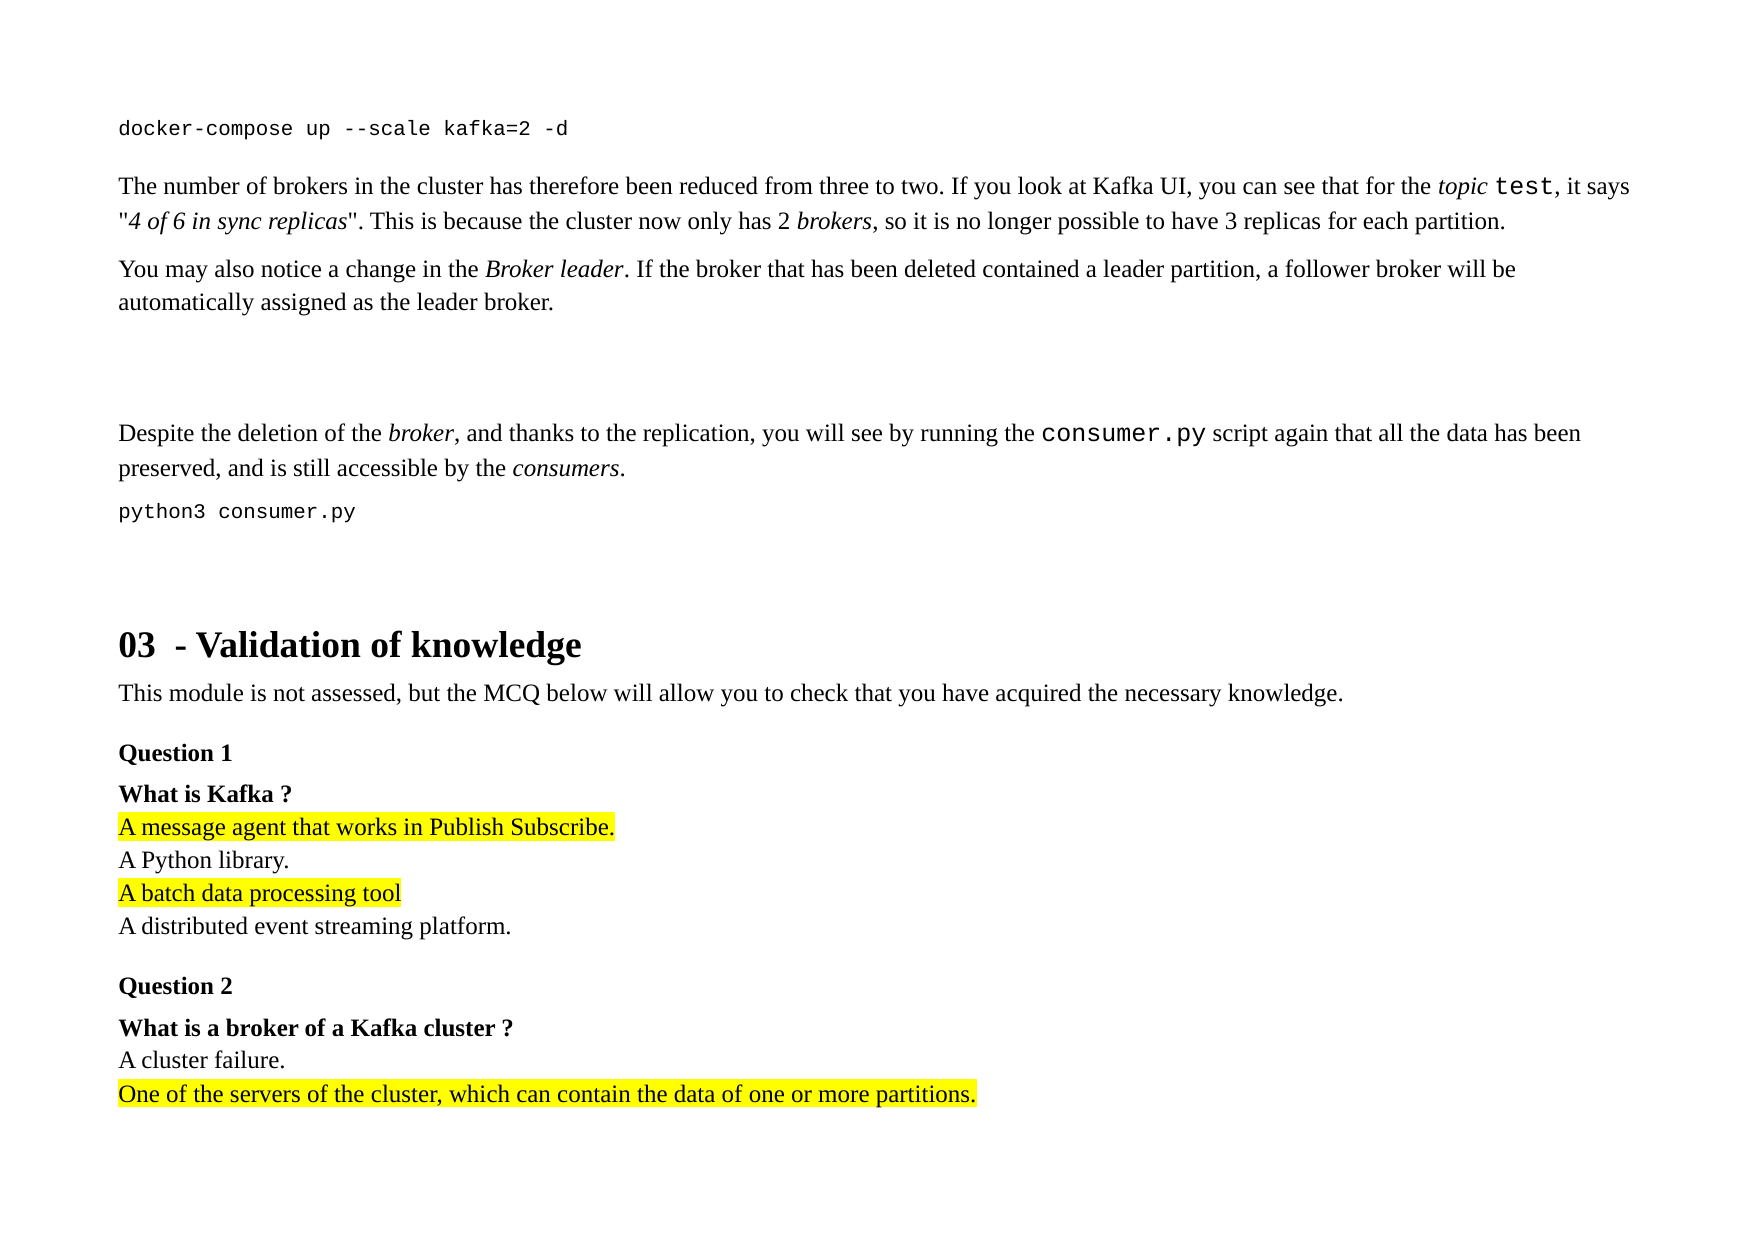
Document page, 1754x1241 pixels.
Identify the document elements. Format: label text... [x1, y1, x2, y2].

text A Python library. [118, 845, 1636, 874]
text This module is not assessed, but the MCQ below will allow you to check that you have acquired the necessary knowledge. [118, 678, 1636, 707]
text A batch data processing tool [118, 878, 1636, 907]
text What is a broker of a Kafka cluster ? [118, 1013, 1636, 1041]
text The number of brokers in the cluster has therefore been reduced from three to two. If you look at Kafka UI, you can see that for the topic test, it says "4 of 6 in sync replicas". This is because the cluster now only has 2 brokers, so it is no longer possible to have 3 replicas for each partition. [118, 171, 1636, 235]
text You may also notice a change in the Broker leader. If the broker that has been deleted contained a leader partition, a follower broker will be automatically assigned as the leader broker. [118, 254, 1636, 316]
text A message agent that works in Publish Subscribe. [118, 812, 1636, 841]
text One of the servers of the cluster, which can contain the data of one or more partitions. [118, 1079, 1636, 1107]
subtitle Question 2 [118, 971, 1636, 1000]
text A distributed event streaming platform. [118, 911, 1636, 940]
text Despite the deletion of the broker, and thanks to the replication, you will see by running the consumer.py script again that all the data has been preserved, and is still accessible by the consumers. [118, 418, 1636, 482]
text A cluster failure. [118, 1046, 1636, 1074]
text docker-compose up --scale kafka=2 -d [118, 118, 1636, 142]
subtitle Question 1 [118, 738, 1636, 767]
subtitle 03 - Validation of knowledge [118, 622, 1636, 665]
text What is Kafka ? [118, 779, 1636, 808]
text python3 consumer.py [118, 501, 1636, 524]
